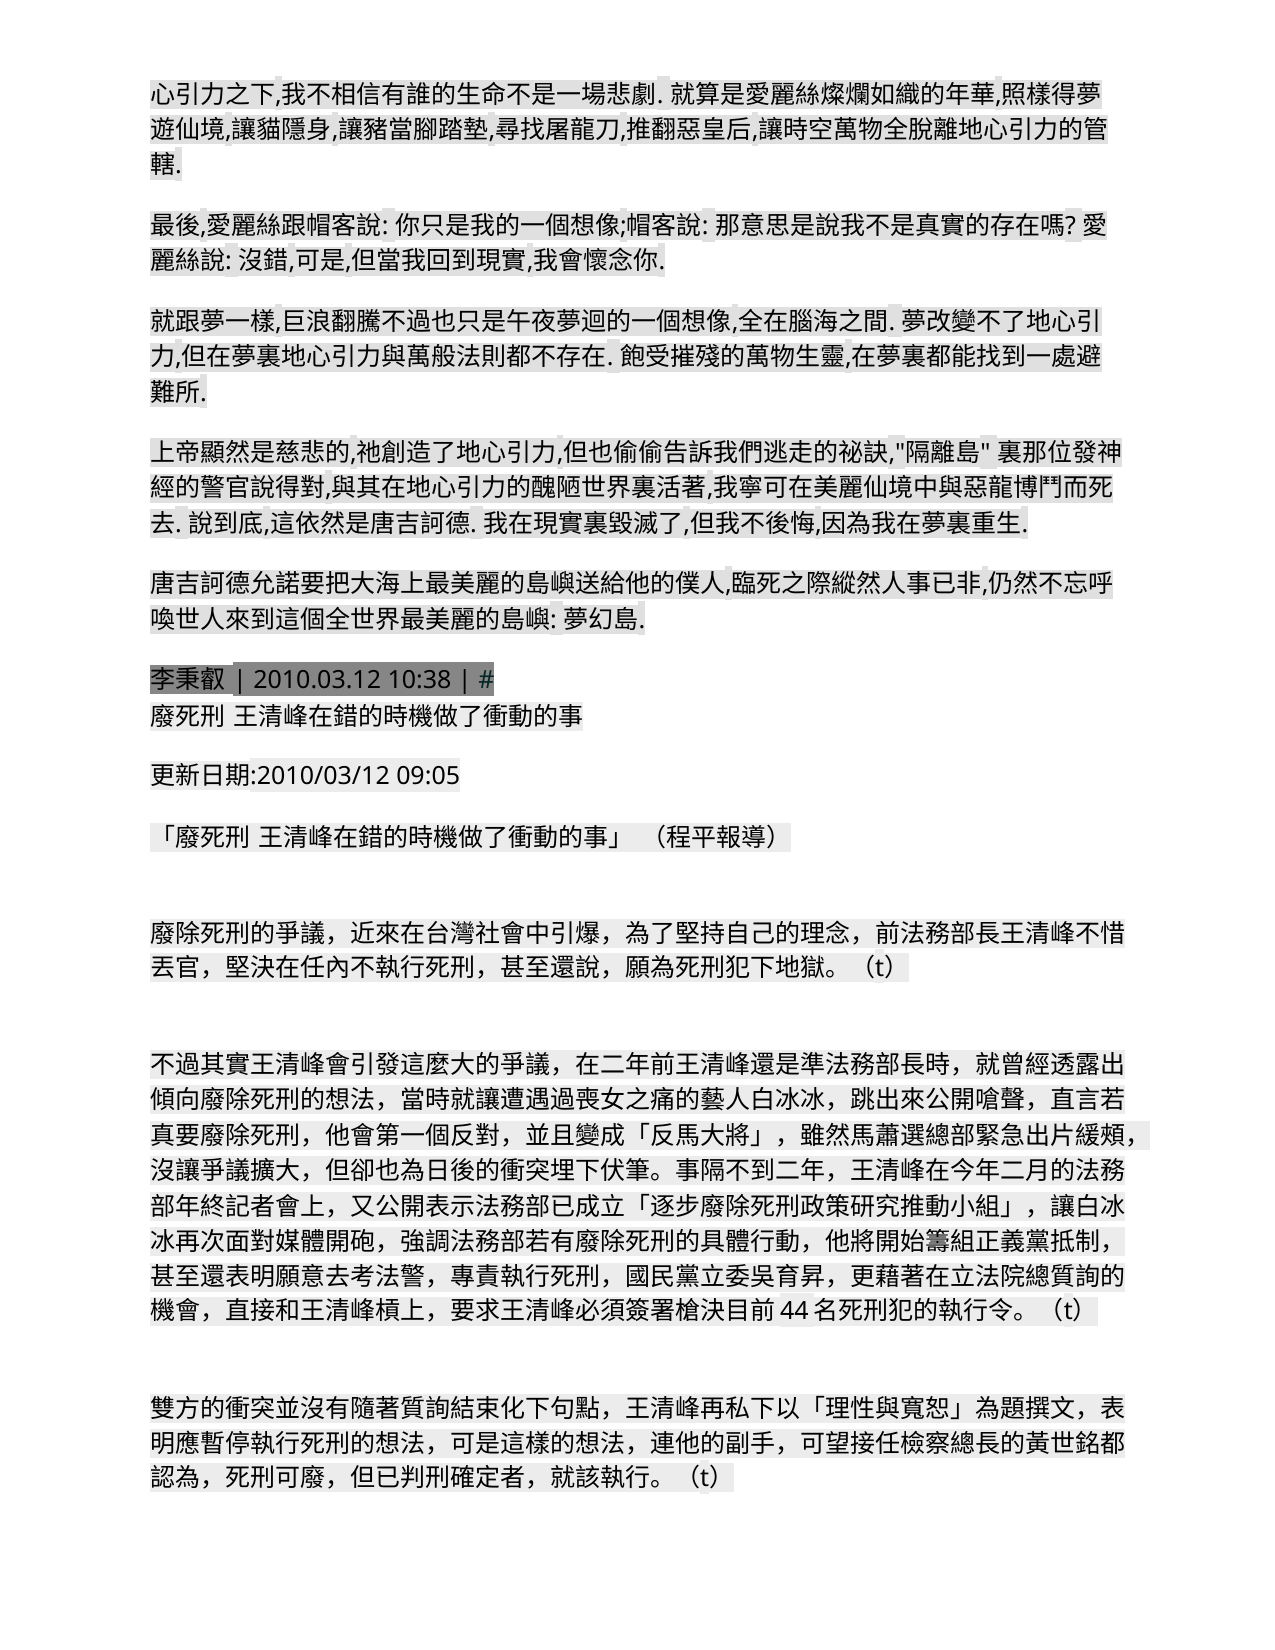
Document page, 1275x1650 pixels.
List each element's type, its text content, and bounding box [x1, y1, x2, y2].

text 更新日期:2010/03/12 09:05 [150, 756, 1125, 792]
text 廢除死刑的爭議，近來在台灣社會中引爆，為了堅持自己的理念，前法務部長王清峰不惜丟官，堅決在任內不執行死刑，甚至還說，願為死刑犯下地獄。（t） [150, 877, 1125, 983]
text 廢死刑 王清峰在錯的時機做了衝動的事 [150, 696, 1125, 731]
text 心引力之下,我不相信有誰的生命不是一場悲劇. 就算是愛麗絲燦爛如織的年華,照樣得夢遊仙境,讓貓隱身,讓豬當腳踏墊,尋找屠龍刀,推翻惡皇后,讓時空萬物全脫離地心引力的管轄. [150, 75, 1125, 181]
text 「廢死刑 王清峰在錯的時機做了衝動的事」 （程平報導） [150, 817, 1125, 852]
text 李秉叡 | 2010.03.12 10:38 | # [150, 660, 1125, 696]
text 就跟夢一樣,巨浪翻騰不過也只是午夜夢迴的一個想像,全在腦海之間. 夢改變不了地心引力,但在夢裏地心引力與萬般法則都不存在. 飽受摧殘的萬物生靈,在夢裏都能找到一處避難所. [150, 302, 1125, 408]
text 上帝顯然是慈悲的,祂創造了地心引力,但也偷偷告訴我們逃走的祕訣,"隔離島" 裏那位發神經的警官說得對,與其在地心引力的醜陋世界裏活著,我寧可在美麗仙境中與惡龍博鬥而死去. 說到底,這依然是唐吉訶德. 我在現實裏毀滅了,但我不後悔,因為我在夢裏重生. [150, 433, 1125, 539]
text 最後,愛麗絲跟帽客說: 你只是我的一個想像;帽客說: 那意思是說我不是真實的存在嗎? 愛麗絲說: 沒錯,可是,但當我回到現實,我會懷念你. [150, 206, 1125, 277]
text [150, 1519, 1125, 1554]
text 唐吉訶德允諾要把大海上最美麗的島嶼送給他的僕人,臨死之際縱然人事已非,仍然不忘呼喚世人來到這個全世界最美麗的島嶼: 夢幻島. [150, 564, 1125, 635]
text 雙方的衝突並沒有隨著質詢結束化下句點，王清峰再私下以「理性與寬恕」為題撰文，表明應暫停執行死刑的想法，可是這樣的想法，連他的副手，可望接任檢察總長的黃世銘都認為，死刑可廢，但已判刑確定者，就該執行。（t） [150, 1352, 1125, 1494]
text 不過其實王清峰會引發這麼大的爭議，在二年前王清峰還是準法務部長時，就曾經透露出傾向廢除死刑的想法，當時就讓遭遇過喪女之痛的藝人白冰冰，跳出來公開嗆聲，直言若真要廢除死刑，他會第一個反對，並且變成「反馬大將」，雖然馬蕭選總部緊急出片緩頰，沒讓爭議擴大，但卻也為日後的衝突埋下伏筆。事隔不到二年，王清峰在今年二月的法務部年終記者會上，又公開表示法務部已成立「逐步廢除死刑政策研究推動小組」，讓白冰冰再次面對媒體開砲，強調法務部若有廢除死刑的具體行動，他將開始籌組正義黨抵制，甚至還表明願意去考法警，專責執行死刑，國民黨立委吳育昇，更藉著在立法院總質詢的機會，直接和王清峰槓上，要求王清峰必須簽署槍決目前44名死刑犯的執行令。（t） [150, 1008, 1125, 1327]
